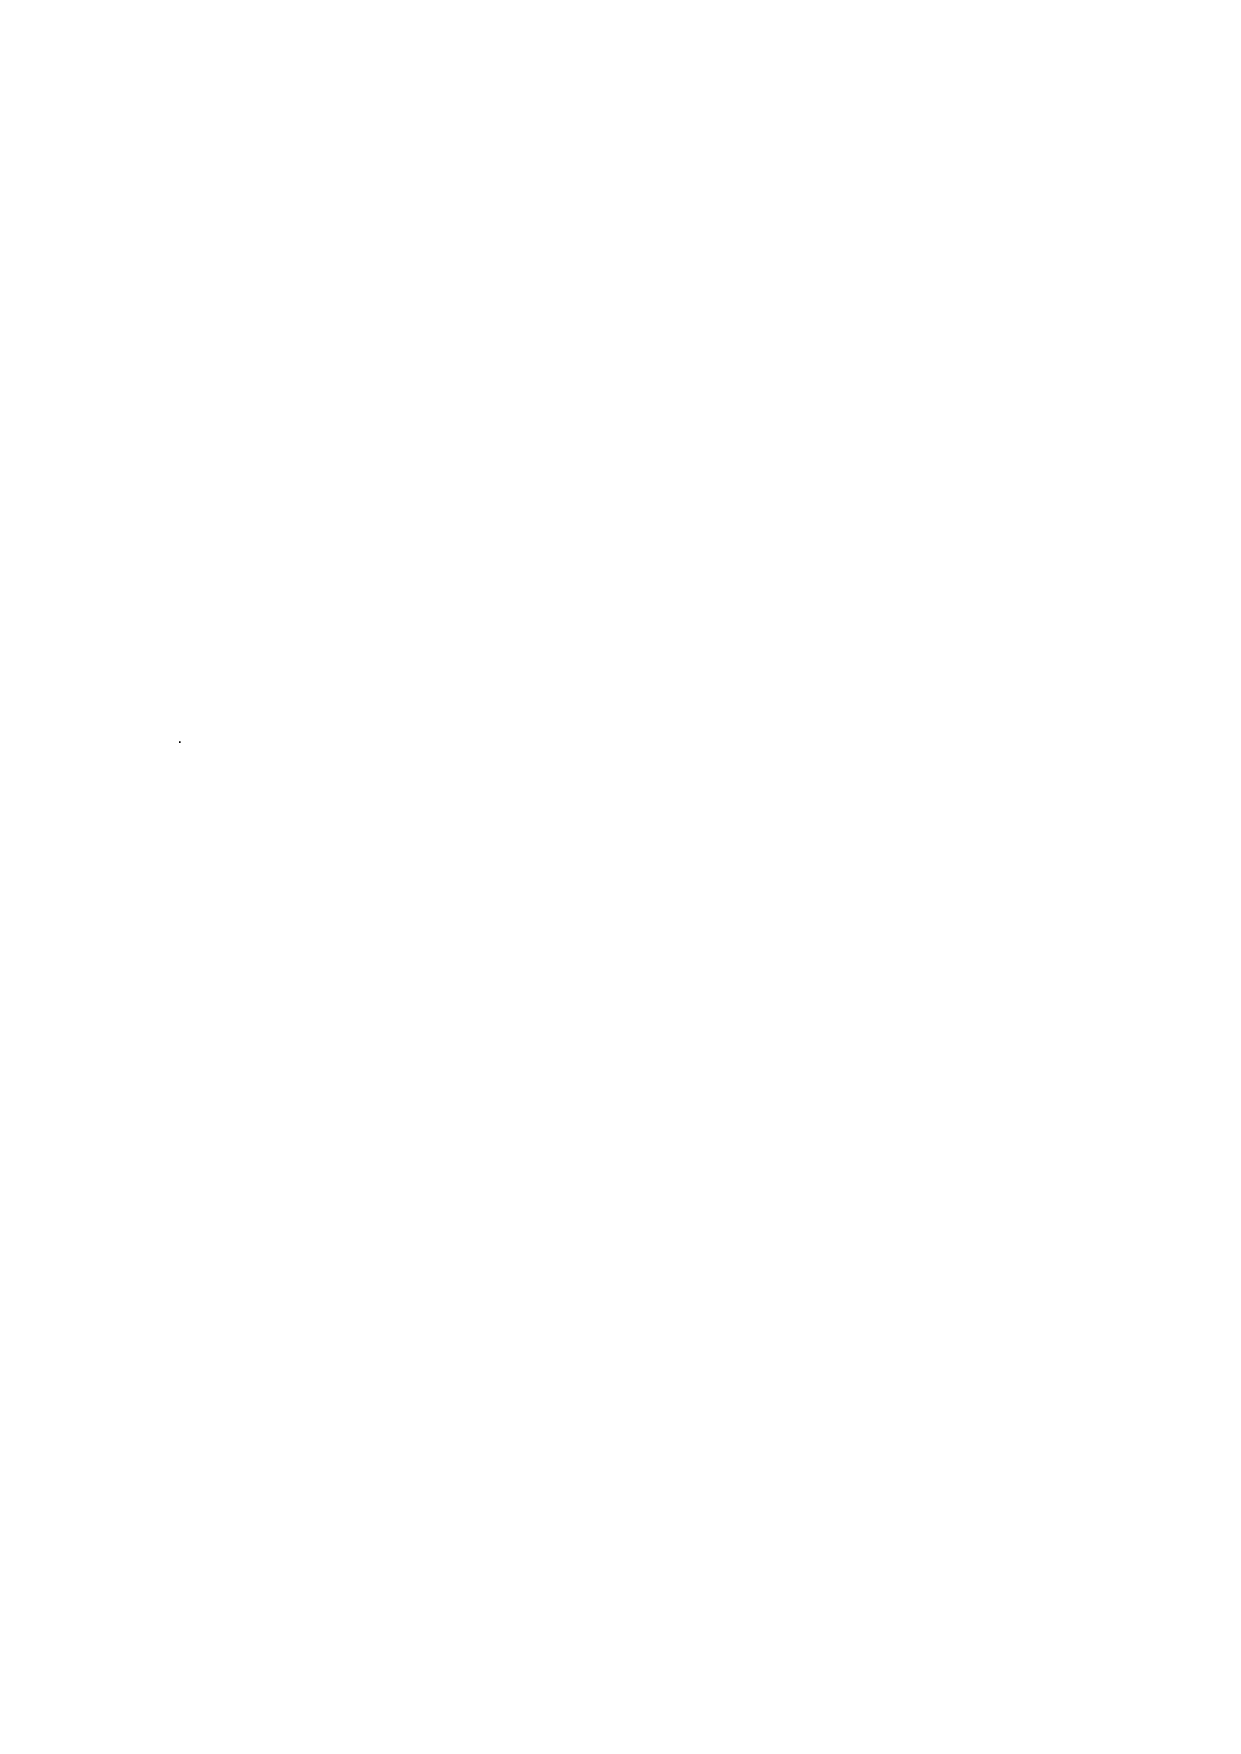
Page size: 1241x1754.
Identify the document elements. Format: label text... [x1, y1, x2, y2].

text . [177, 727, 1063, 747]
